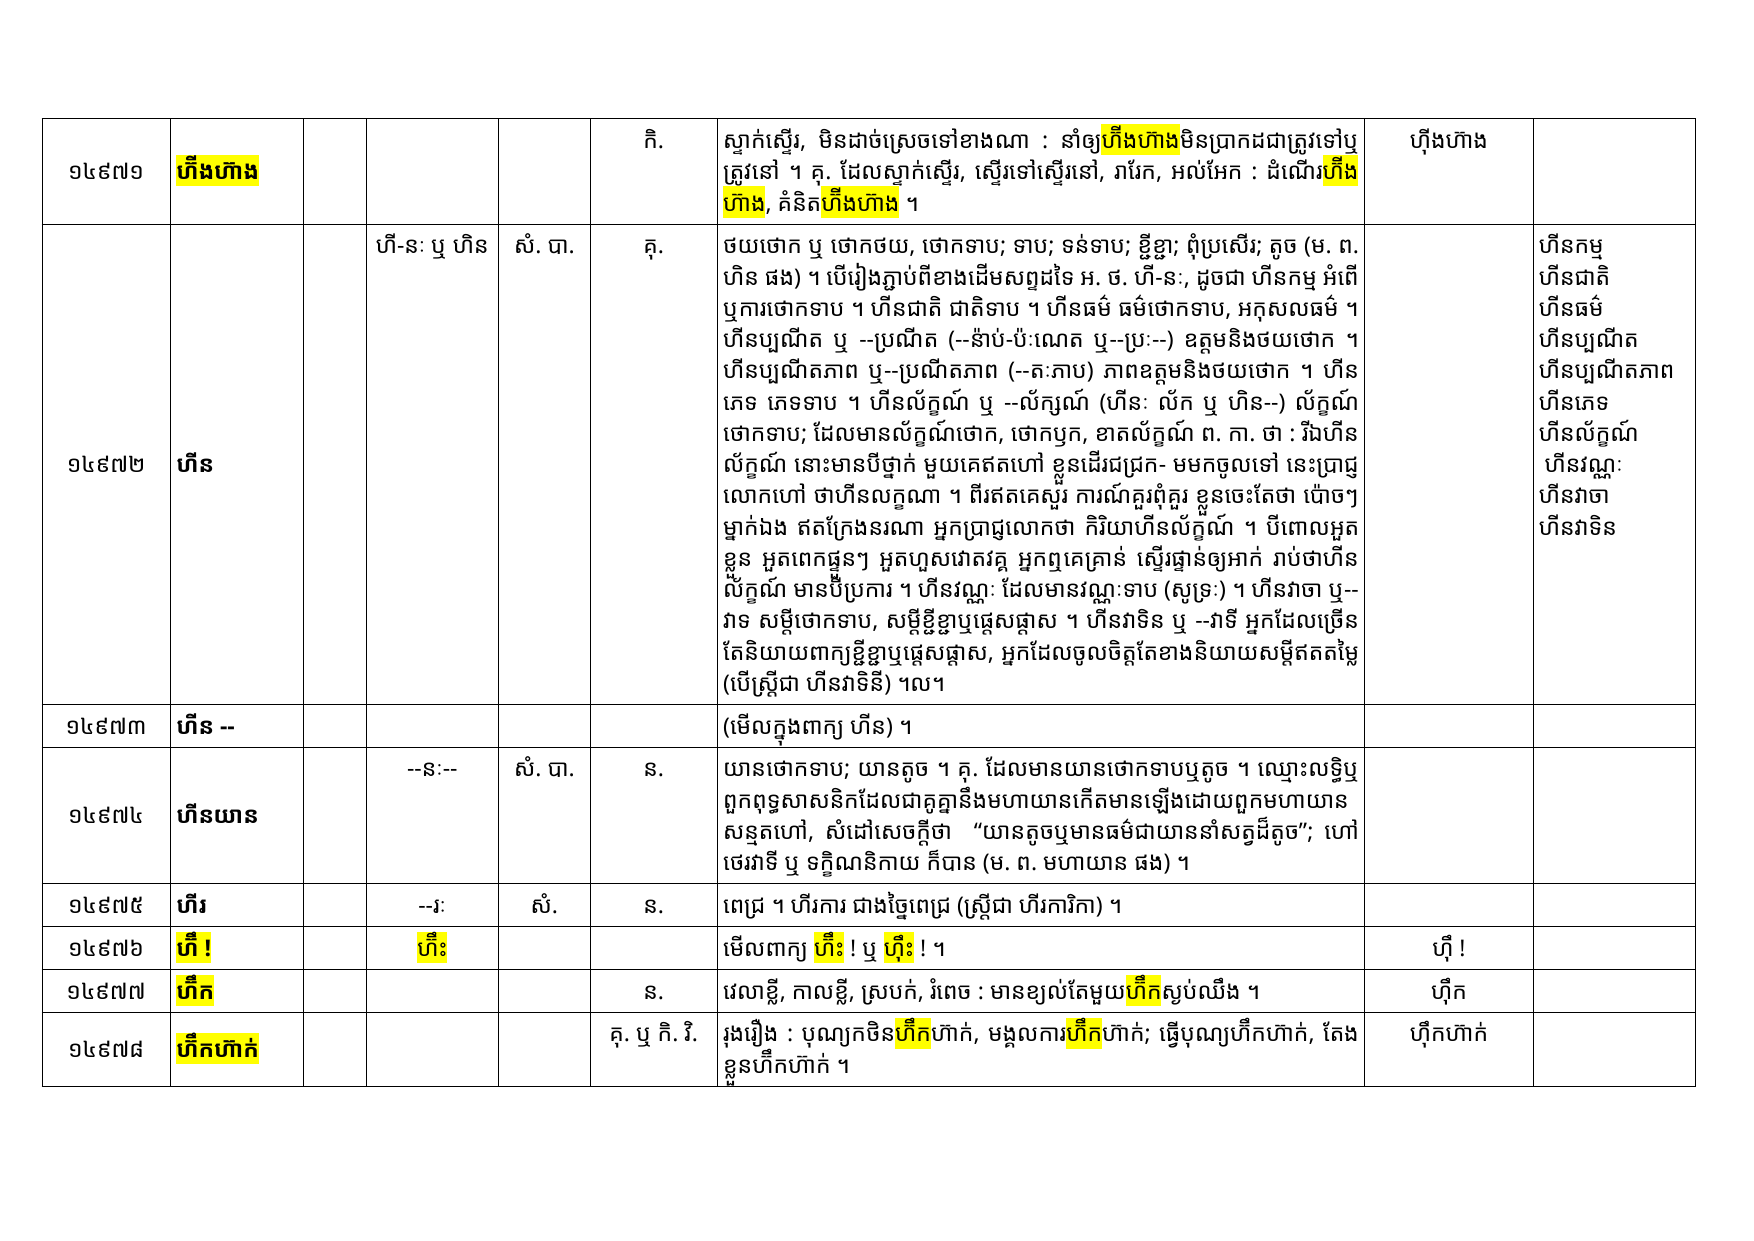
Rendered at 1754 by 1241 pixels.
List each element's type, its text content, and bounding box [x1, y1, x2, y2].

table_cell យាន​ថោក​ទាប; យាន​តូច ។ គុ. ដែល​មាន​យាន​ថោក​ទាប​ឬ​តូច ។ ឈ្មោះ​លទ្ធិ​ឬ​ពួក​ពុទ្ធ​សាសនិក​ដែល​ជា​គូ​គ្នា​នឹង​មហា​យាន​កើត​មាន​ឡើង​ដោយ​ពួក​មហា​យាន​សន្មត​ហៅ, សំដៅ​សេចក្ដី​ថា “យាន​តូច​ឬ​មាន​ធម៌​ជា​យាន​នាំ​សត្វ​ដ៏​តូច”; ហៅ ថេរ​វាទី ឬ ទក្ខិណ​និកាយ ក៏​បាន (ម. ព. មហា​យាន ផង) ។ [718, 748, 1364, 883]
table_cell ហីរ [171, 884, 303, 926]
table_cell [304, 927, 366, 969]
table_cell [367, 1013, 498, 1086]
table_cell [499, 1013, 590, 1086]
table_cell [304, 225, 366, 704]
table_cell [304, 748, 366, 883]
table_cell [1365, 225, 1533, 704]
table_cell [499, 927, 590, 969]
table_cell ហី-នៈ ឬ ហិន [367, 225, 498, 704]
table_cell ១៤៩៧៨ [43, 1013, 170, 1086]
table_cell សំ. បា. [499, 225, 590, 704]
table_cell ហ៊ឹក [1365, 970, 1533, 1012]
table_cell ន. [591, 970, 717, 1012]
table_cell វេលា​ខ្លី, កាល​ខ្លី, ស្របក់, រំពេច : មាន​ខ្យល់​តែ​មួយ​ហ៊‌ឹក​ស្ងប់​ឈឹង ។ [718, 970, 1364, 1012]
table_cell ១៤៩៧១ [43, 119, 170, 223]
table_cell គុ. [591, 225, 717, 704]
table_cell គុ. ឬ កិ. វិ. [591, 1013, 717, 1086]
table_cell [1534, 927, 1695, 969]
table_cell ១៤៩៧៥ [43, 884, 170, 926]
table_cell ១៤៩៧២ [43, 225, 170, 704]
table_cell [591, 705, 717, 747]
table_cell [304, 705, 366, 747]
table_cell ១៤៩៧៣ [43, 705, 170, 747]
table_cell ហ៊‌ឹក [171, 970, 303, 1012]
table_cell [1534, 119, 1695, 223]
table_cell [1365, 884, 1533, 926]
table_cell ពេជ្រ ។ ហីរ​ការ ជាង​ច្នៃ​​ពេជ្រ (ស្រ្តី​ជា ហីរ​ការិកា) ។ [718, 884, 1364, 926]
table_cell ហ៊‌ឹកហ៊ាក់ [171, 1013, 303, 1086]
table_cell [1534, 970, 1695, 1012]
table_cell (មើល​ក្នុង​ពាក្យ ហីន) ។ [718, 705, 1364, 747]
table_cell កិ. [591, 119, 717, 223]
table_cell [499, 970, 590, 1012]
table_cell [367, 705, 498, 747]
table_cell [304, 119, 366, 223]
table_cell ១៤៩៧៧ [43, 970, 170, 1012]
table_cell ន. [591, 884, 717, 926]
table_cell --នៈ-- [367, 748, 498, 883]
table_cell [1365, 748, 1533, 883]
table_cell មើល​ពាក្យ ហ៊‌ឹះ ! ឬ ហ៊ឹះ ! ។ [718, 927, 1364, 969]
table_cell [367, 970, 498, 1012]
table_cell សំ. [499, 884, 590, 926]
table_cell ហ៊ឹ ! [1365, 927, 1533, 969]
table_cell [367, 119, 498, 223]
table_cell [499, 119, 590, 223]
table_cell ហ៊‌ឹ ! [171, 927, 303, 969]
table_cell ១៤៩៧៦ [43, 927, 170, 969]
table_cell [1534, 1013, 1695, 1086]
table_cell ហ៊‌ីងហ៊ាង [171, 119, 303, 223]
table_cell [1365, 705, 1533, 747]
table_cell ហីន​កម្ម ហីន​ជាតិ ហីន​ធម៌ ហីនប្បណីត ហីនប្បណីត​ភាព ហីន​ភេទ ហីន​ល័ក្ខណ៍ ហីន​វណ្ណៈ ហីន​វាចា ហីន​វាទិន [1534, 225, 1695, 704]
table_cell [499, 705, 590, 747]
table_cell ហីន -- [171, 705, 303, 747]
table_cell ១៤៩៧៤ [43, 748, 170, 883]
table_cell ហីន [171, 225, 303, 704]
table_cell ហ៊ឹកហ៊ាក់ [1365, 1013, 1533, 1086]
table_cell ហ៊ីងហ៊ាង [1365, 119, 1533, 223]
table_cell [1534, 748, 1695, 883]
table_cell ហីនយាន [171, 748, 303, 883]
table_cell សំ. បា. [499, 748, 590, 883]
table_cell ន. [591, 748, 717, 883]
table_cell [1534, 705, 1695, 747]
table_cell [304, 970, 366, 1012]
table_cell [304, 884, 366, 926]
table_cell ស្ទាក់ស្ទើរ, មិន​ដាច់​ស្រេច​ទៅ​ខាង​ណា : នាំ​ឲ្យ​ហ៊‌ីងហ៊ាង​មិន​ប្រាកដ​ជា​ត្រូវ​ទៅ​ឬ​ត្រូវ​នៅ ។ គុ. ដែល​ស្ទាក់ស្ទើរ, ស្ទើរ​ទៅ​ស្ទើរ​នៅ, រារែក, អល់អែក : ដំណើរ​ហ៊‌ីងហ៊ាង, គំនិត​ហ៊‌ីងហ៊ាង ។ [718, 119, 1364, 223]
table_cell [1534, 884, 1695, 926]
table_cell ហ៊‌ឹះ [367, 927, 498, 969]
table_cell [304, 1013, 366, 1086]
table_cell --រៈ [367, 884, 498, 926]
table_cell [591, 927, 717, 969]
table_cell រុងរឿង : បុណ្យ​កថិន​ហ៊‌ឹកហ៊ាក់, មង្គល​ការ​ហ៊‌ឹកហ៊ាក់; ធ្វើ​បុណ្យ​ហ៊‌ឹកហ៊ាក់, តែង​ខ្លួន​ហ៊‌ឹកហ៊ាក់ ។ [718, 1013, 1364, 1086]
table_cell ថយ​ថោក ឬ ថោក​ថយ, ថោក​ទាប; ទាប; ទន់ទាប; ខ្ជីខ្ជា; ពុំ​ប្រសើរ; តូច (ម. ព. ហិន ផង) ។ បើ​រៀង​ភ្ជាប់​ពី​ខាង​ដើម​សព្ទ​ដទៃ អ. ថ. ហី-នៈ, ដូច​ជា ហីន​កម្ម អំពើ​ឬ​ការ​ថោក​ទាប ។ ហីន​ជាតិ​ ជាតិ​ទាប ។ ហីន​ធម៌ ធម៌​ថោក​ទាប, អកុសល​ធម៌ ។ ហីនប្បណីត ឬ --ប្រណីត (--ន៉ាប់-ប៉ៈណេត ឬ--ប្រៈ--) ឧត្តម​និង​ថយ​ថោក ។ ហីនប្បណីត​ភាព ឬ--ប្រណីត​ភាព (--តៈភាប) ភាព​ឧត្តម​និង​ថយ​ថោក ។ ហីន​ភេទ ភេទ​ទាប ។ ហីន​ល័ក្ខណ៍ ឬ --ល័ក្សណ៍ (ហីនៈ ល័ក ឬ ហិន--) ល័ក្ខណ៍​ថោក​ទាប; ដែល​មាន​ល័ក្ខណ៍​ថោក, ថោក​ឫក, ខាត​ល័ក្ខណ៍ ព. កា. ថា : រី​ឯ​ហីន​ល័ក្ខណ៍ នោះ​មាន​បី​ថ្នាក់ មួយ​គេ​ឥត​ហៅ ខ្លួន​ដើរ​ជជ្រក- មមក​ចូល​ទៅ នេះ​ប្រាជ្ញ​លោក​ហៅ ថា​ហីន​លក្ខណា ។ ពីរ​ឥត​គេ​សួរ ការណ៍​គួរ​ពុំ​គួរ ខ្លួន​ចេះ​តែ​ថា ប៉ោច​ៗ​ម្នាក់​ឯង ឥត​ក្រែង​នរណា អ្នក​ប្រាជ្ញ​លោក​ថា កិរិយា​ហីន​ល័ក្ខណ៍ ។ បី​ពោល​អួត​ខ្លួន អួត​ពេក​ផ្ទួន​ៗ អួត​ហួស​វោត​វគ្គ អ្នក​ឮ​គេ​គ្រាន់ ស្ទើរ​ផ្ទាន់​ឲ្យ​អាក់ រាប់​ថា​ហីន​ល័ក្ខណ៍ មាន​បី​ប្រការ ។ ហីន​វណ្ណៈ ដែល​មាន​វណ្ណៈ​ទាប (សូទ្រៈ) ។ ហីន​វាចា ឬ--វាទ សម្តី​ថោក​ទាប, សម្តី​ខ្ជីខ្ជា​ឬ​ផ្តេសផ្តាស ។ ហីន​វាទិន ឬ --វាទី អ្នក​ដែល​ច្រើន​តែ​និយាយ​ពាក្យ​ខ្ជីខ្ជា​ឬ​ផ្តេសផ្តាស, អ្នក​ដែល​ចូល​ចិត្ត​តែ​ខាង​និយាយ​សម្តី​ឥត​តម្លៃ (បើ​ស្រ្តី​ជា ហីន​វាទិនី) ។ល។ [718, 225, 1364, 704]
